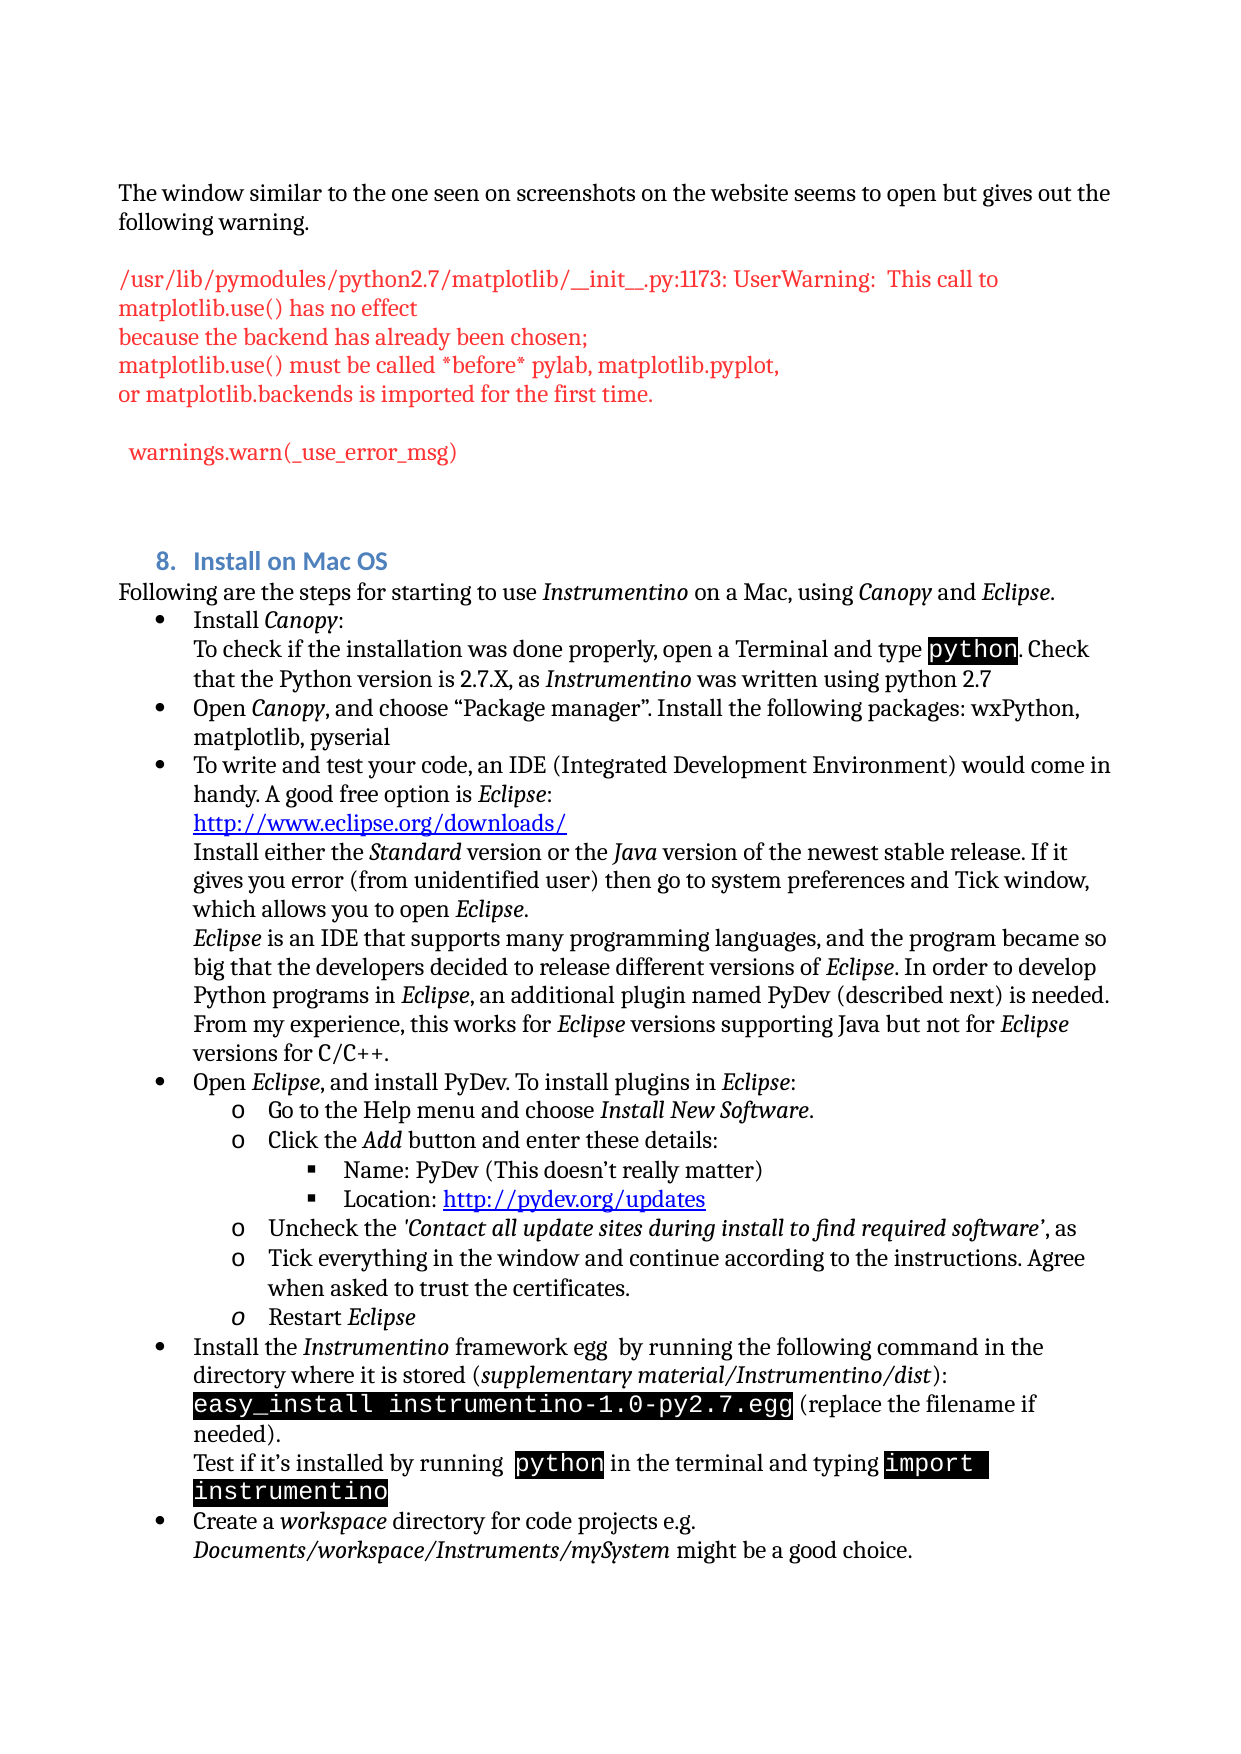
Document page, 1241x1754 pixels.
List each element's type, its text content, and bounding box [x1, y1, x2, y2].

list Open Eclipse, and install PyDev. To install plugins in Eclipse: [156, 1068, 1122, 1096]
list Uncheck the 'Contact all update sites during install to find required software’, as [231, 1214, 1122, 1244]
list To write and test your code, an IDE (Integrated Development Environment) would come in handy. A good free option is Eclipse: http://www.eclipse.org/downloads/ Install either the Standard version or the Java version of the newest stable release. If it gives you error (from unidentified user) then go to system preferences and Tick window, which allows you to open Eclipse. Eclipse is an IDE that supports many programming languages, and the program became so big that the developers decided to release different versions of Eclipse. In order to develop Python programs in Eclipse, an additional plugin named PyDev (described next) is needed. From my experience, this works for Eclipse versions supporting Java but not for Eclipse versions for C/C++. [156, 751, 1122, 1068]
text or matplotlib.backends is imported for the first time. [118, 380, 1122, 409]
list Click the Add button and enter these details: [231, 1126, 1122, 1156]
list Go to the Help menu and choose Install New Software. [231, 1096, 1122, 1126]
subtitle Install on Mac OS [156, 544, 1122, 578]
list Restart Eclipse [231, 1303, 1122, 1333]
text because the backend has already been chosen; [118, 322, 1122, 351]
text The window similar to the one seen on screenshots on the website seems to open but gives out the following warning. [118, 179, 1122, 236]
text Following are the steps for starting to use Instrumentino on a Mac, using Canopy and Eclipse. [118, 578, 1122, 606]
list Location: http://pydev.org/updates [306, 1185, 1122, 1214]
text /usr/lib/pymodules/python2.7/matplotlib/__init__.py:1173: UserWarning: This call to matplotlib.use() has no effect [118, 265, 1122, 322]
list Name: PyDev (This doesn’t really matter) [306, 1156, 1122, 1185]
list Open Canopy, and choose “Package manager”. Install the following packages: wxPython, matplotlib, pyserial [156, 694, 1122, 751]
list Install the Instrumentino framework egg by running the following command in the directory where it is stored (supplementary material/Instrumentino/dist): easy_install instrumentino-1.0-py2.7.egg (replace the filename if needed). Test if it’s installed by running python in the terminal and typing import instrumentino [156, 1333, 1122, 1507]
list Install Canopy: To check if the installation was done properly, open a Terminal and type python. Check that the Python version is 2.7.X, as Instrumentino was written using python 2.7 [156, 606, 1122, 694]
text matplotlib.use() must be called *before* pylab, matplotlib.pyplot, [118, 351, 1122, 380]
list Tick everything in the window and continue according to the instructions. Agree when asked to trust the certificates. [231, 1244, 1122, 1303]
list Create a workspace directory for code projects e.g. Documents/workspace/Instruments/mySystem might be a good choice. [156, 1507, 1122, 1565]
text warnings.warn(_use_error_msg) [118, 437, 1122, 466]
